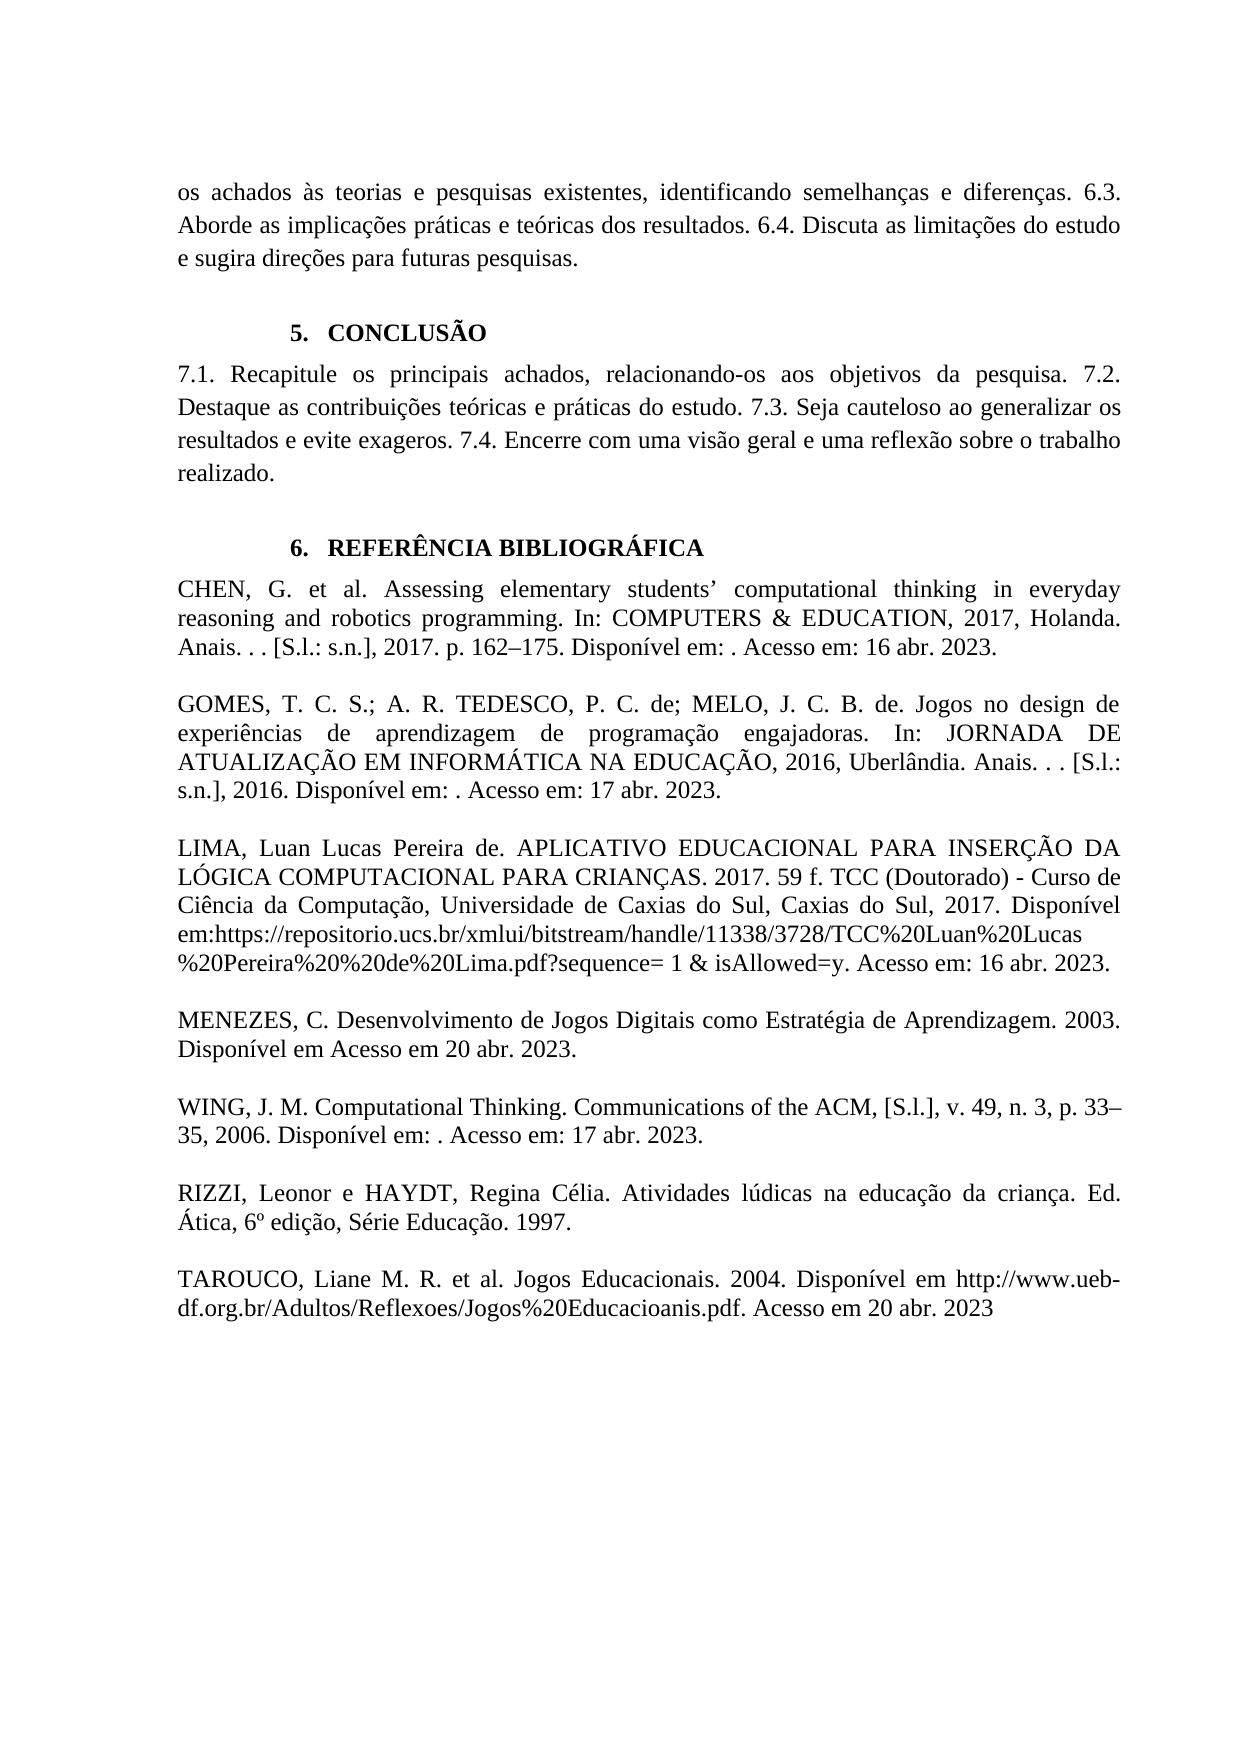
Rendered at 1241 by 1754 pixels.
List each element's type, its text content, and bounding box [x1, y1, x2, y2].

text GOMES, T. C. S.; A. R. TEDESCO, P. C. de; MELO, J. C. B. de. Jogos no design de experiências de aprendizagem de programação engajadoras. In: JORNADA DE ATUALIZAÇÃO EM INFORMÁTICA NA EDUCAÇÃO, 2016, Uberlândia. Anais. . . [S.l.: s.n.], 2016. Disponível em: . Acesso em: 17 abr. 2023. [177, 689, 1122, 804]
subtitle REFERÊNCIA BIBLIOGRÁFICA [290, 533, 1122, 562]
text os achados às teorias e pesquisas existentes, identificando semelhanças e diferenças. 6.3. Aborde as implicações práticas e teóricas dos resultados. 6.4. Discuta as limitações do estudo e sugira direções para futuras pesquisas. [177, 177, 1122, 272]
text MENEZES, C. Desenvolvimento de Jogos Digitais como Estratégia de Aprendizagem. 2003. Disponível em Acesso em 20 abr. 2023. [177, 1005, 1122, 1063]
text WING, J. M. Computational Thinking. Communications of the ACM, [S.l.], v. 49, n. 3, p. 33–35, 2006. Disponível em: . Acesso em: 17 abr. 2023. [177, 1092, 1122, 1149]
text 7.1. Recapitule os principais achados, relacionando-os aos objetivos da pesquisa. 7.2. Destaque as contribuições teóricas e práticas do estudo. 7.3. Seja cauteloso ao generalizar os resultados e evite exageros. 7.4. Encerre com uma visão geral e uma reflexão sobre o trabalho realizado. [177, 359, 1122, 487]
text RIZZI, Leonor e HAYDT, Regina Célia. Atividades lúdicas na educação da criança. Ed. Ática, 6º edição, Série Educação. 1997. [177, 1178, 1122, 1235]
text LIMA, Luan Lucas Pereira de. APLICATIVO EDUCACIONAL PARA INSERÇÃO DA LÓGICA COMPUTACIONAL PARA CRIANÇAS. 2017. 59 f. TCC (Doutorado) - Curso de Ciência da Computação, Universidade de Caxias do Sul, Caxias do Sul, 2017. Disponível em:https://repositorio.ucs.br/xmlui/bitstream/handle/11338/3728/TCC%20Luan%20Lucas%20Pereira%20%20de%20Lima.pdf?sequence= 1 & isAllowed=y. Acesso em: 16 abr. 2023. [177, 833, 1122, 977]
text CHEN, G. et al. Assessing elementary students’ computational thinking in everyday reasoning and robotics programming. In: COMPUTERS & EDUCATION, 2017, Holanda. Anais. . . [S.l.: s.n.], 2017. p. 162–175. Disponível em: . Acesso em: 16 abr. 2023. [177, 574, 1122, 660]
text TAROUCO, Liane M. R. et al. Jogos Educacionais. 2004. Disponível em http://www.ueb-df.org.br/Adultos/Reflexoes/Jogos%20Educacioanis.pdf. Acesso em 20 abr. 2023 [177, 1264, 1122, 1322]
subtitle CONCLUSÃO [290, 318, 1122, 347]
